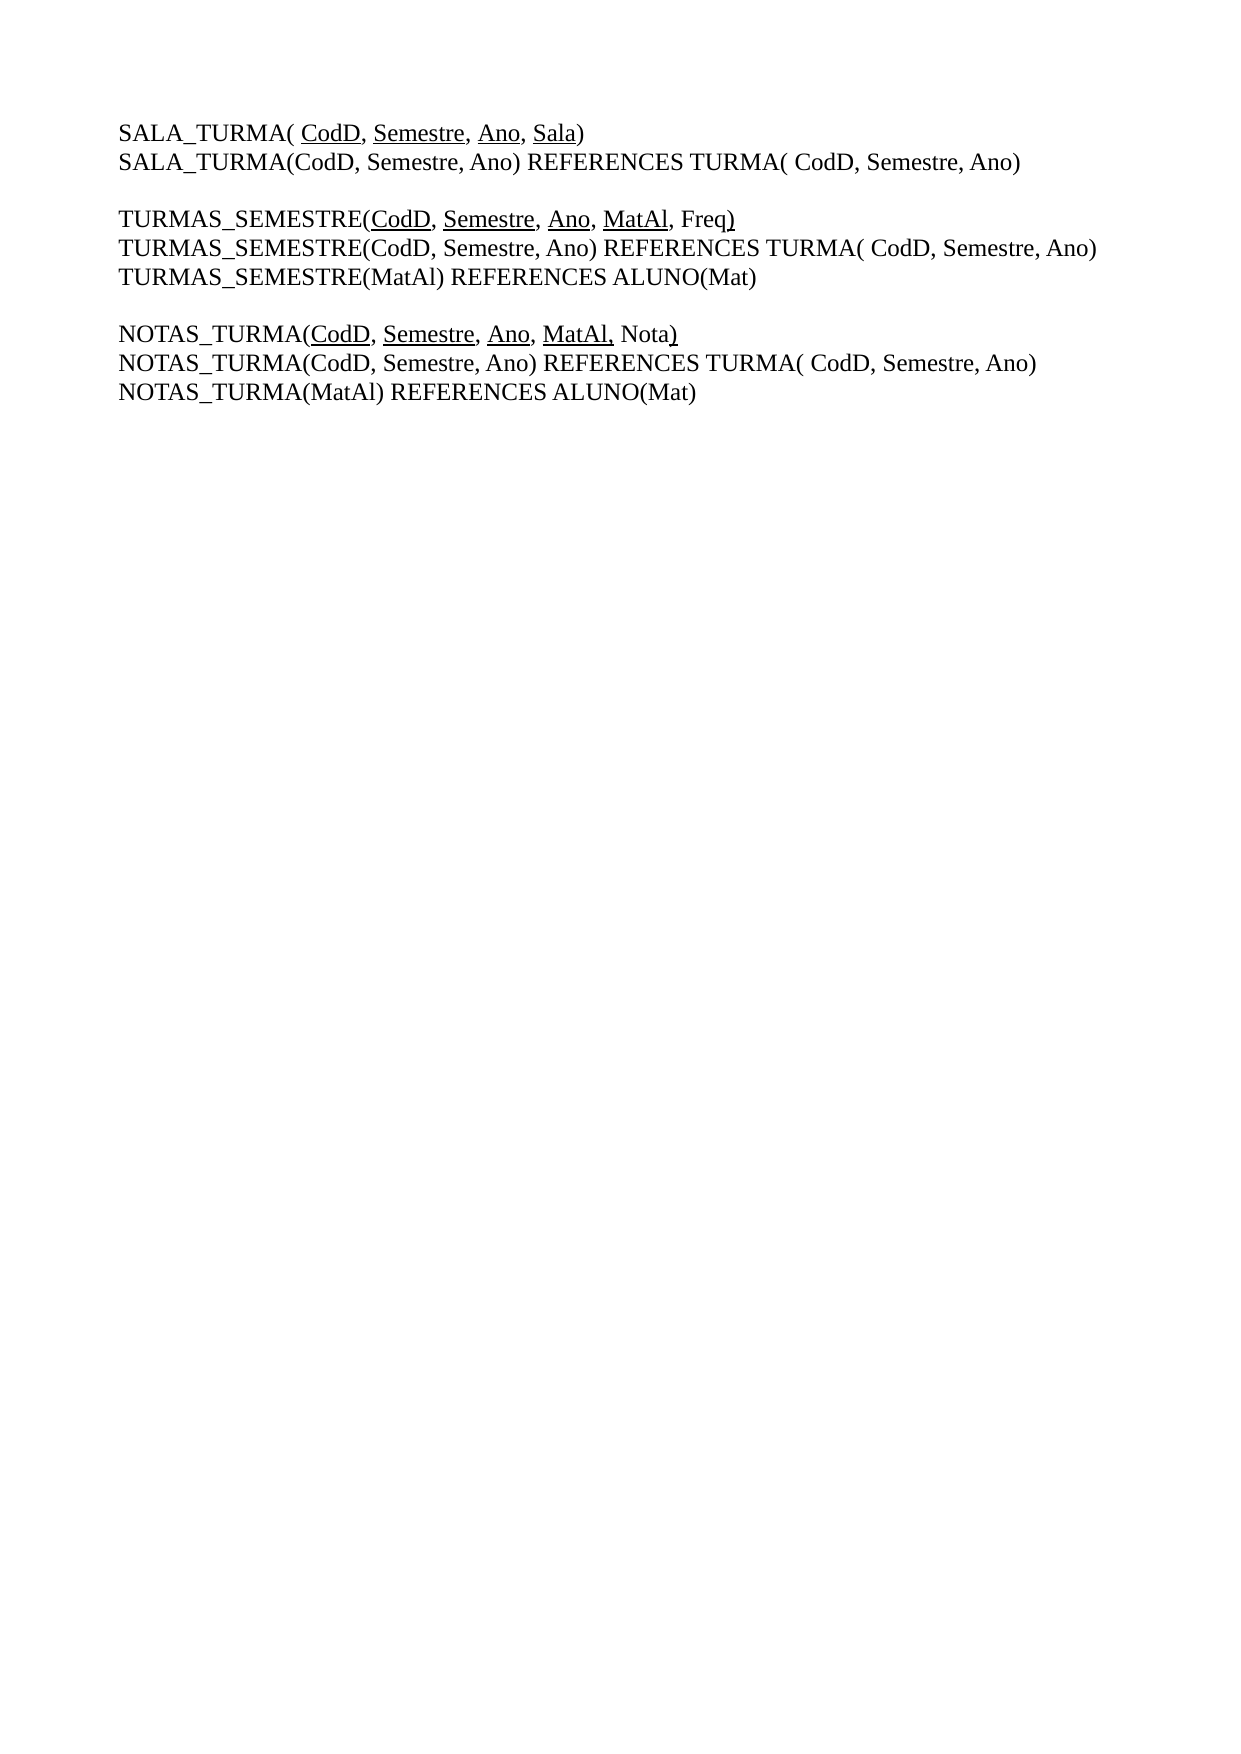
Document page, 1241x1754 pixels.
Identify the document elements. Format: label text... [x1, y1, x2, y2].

text SALA_TURMA( CodD, Semestre, Ano, Sala) [118, 118, 1122, 147]
text TURMAS_SEMESTRE(CodD, Semestre, Ano) REFERENCES TURMA( CodD, Semestre, Ano) [118, 233, 1122, 262]
text SALA_TURMA(CodD, Semestre, Ano) REFERENCES TURMA( CodD, Semestre, Ano) [118, 147, 1122, 176]
text TURMAS_SEMESTRE(CodD, Semestre, Ano, MatAl, Freq) [118, 204, 1122, 233]
text NOTAS_TURMA(CodD, Semestre, Ano) REFERENCES TURMA( CodD, Semestre, Ano) [118, 348, 1122, 377]
text NOTAS_TURMA(MatAl) REFERENCES ALUNO(Mat) [118, 377, 1122, 406]
text TURMAS_SEMESTRE(MatAl) REFERENCES ALUNO(Mat) [118, 262, 1122, 291]
text NOTAS_TURMA(CodD, Semestre, Ano, MatAl, Nota) [118, 319, 1122, 348]
